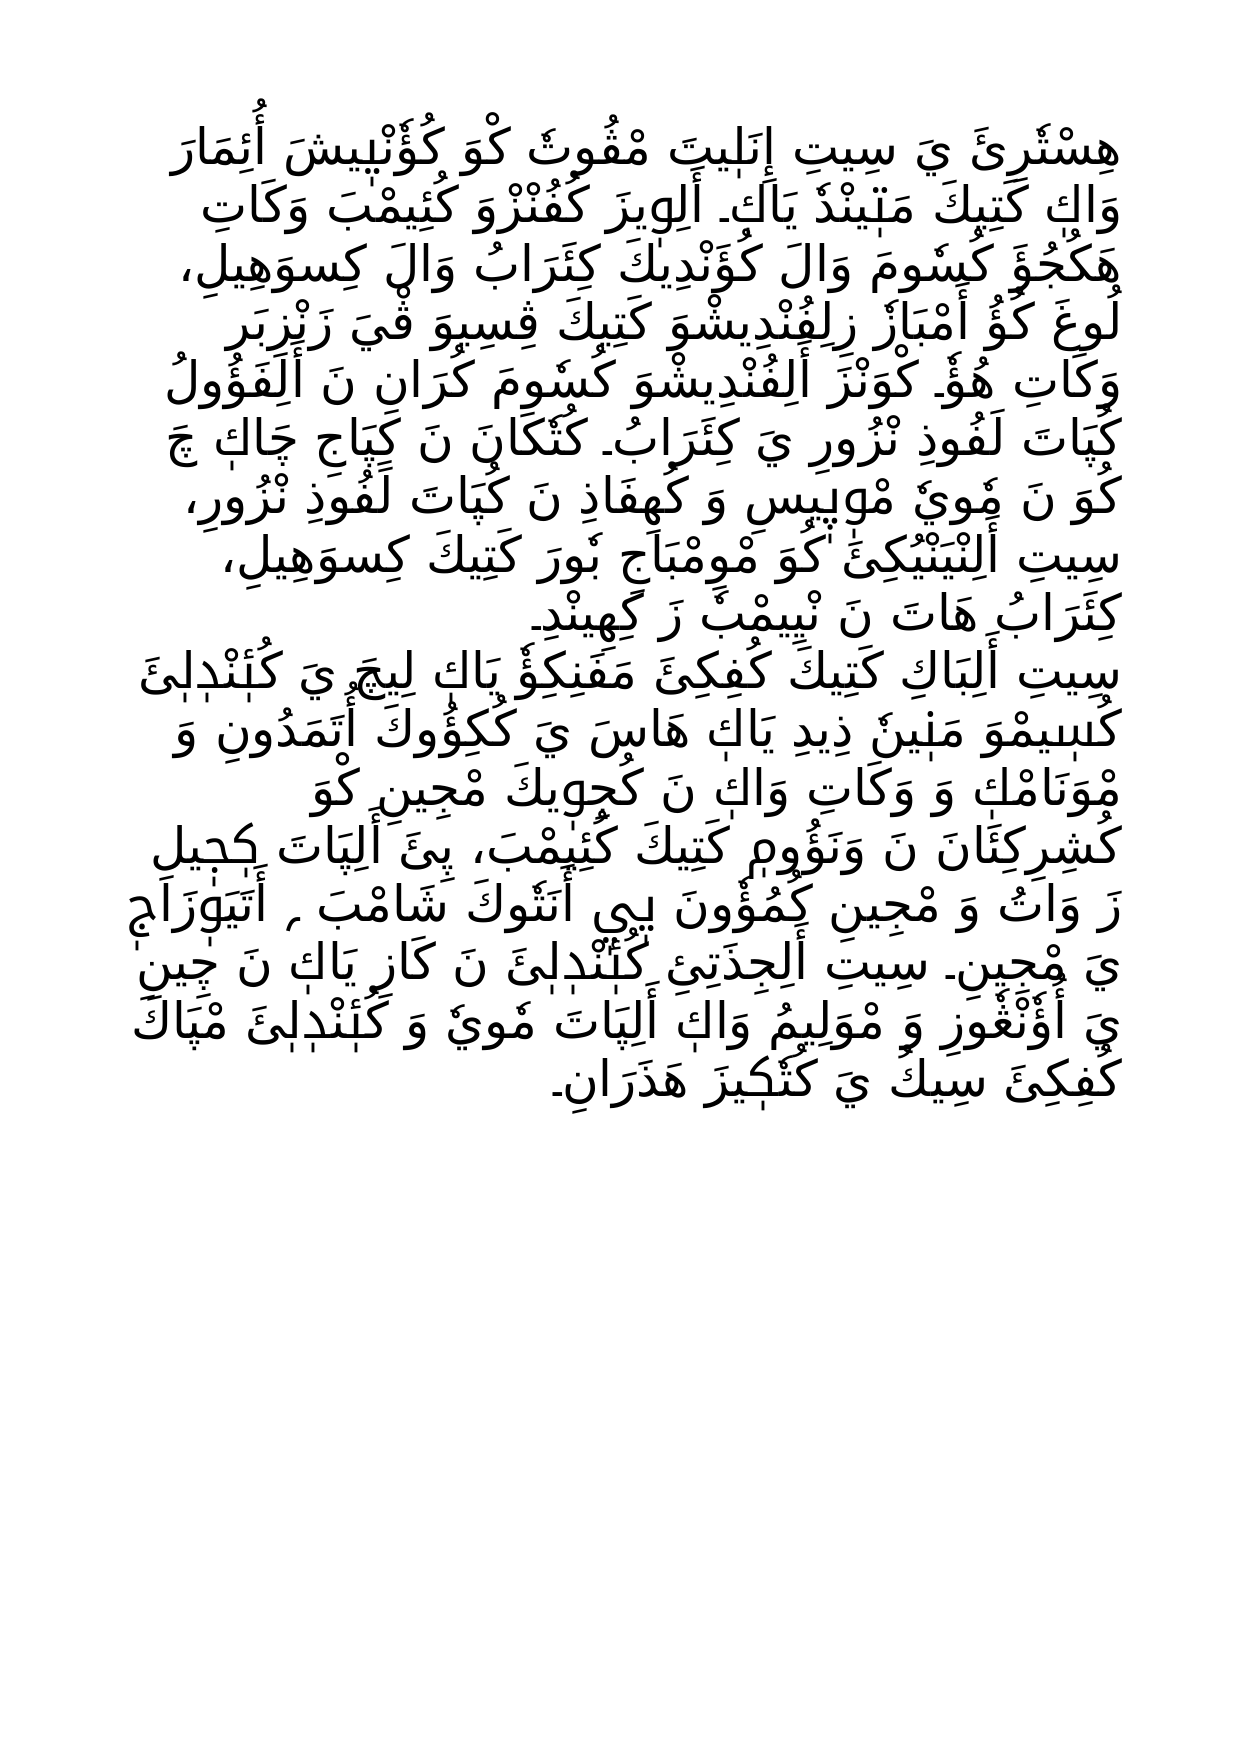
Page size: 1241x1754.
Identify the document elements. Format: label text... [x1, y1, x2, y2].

text هِسْتٗرِئَ يَ سِيتِ إِنَلٖيتَ مْڤُوتٗ كْوَ كُؤٗنْيٖيشَ أُئِمَارَ وَاكٖ كَتِيكَ مَتٖينْدٗ يَاكٖ۔ أَلِوٖيزَ كُفُنْزْوَ كُئِيمْبَ وَكَاتِ هَكُجُؤَ كُسٗومَ وَالَ كُؤَنْدِيكَ كِئَرَابُ وَالَ كِسوَهِيلِ، لُوغَ كُؤُ أَمْبَازٗ زِلِفُنْدِيشْوَ كَتِيكَ ڤِسِيوَ ڤْيَ زَنْزِبَر وَكَاتِ هُؤٗ۔ كْوَنْزَ أَلِفُنْدِيشْوَ كُسٗومَ كُرَانِ نَ أَلِفَؤُولُ كُپَاتَ لَفُوذِ نْزُورِ يَ كِئَرَابُ۔ كُتٗكَانَ نَ كِپَاجِ چَاكٖ چَ كُوَ نَ مٗويٗ مْوٖپٖيسِ وَ كُهِفَاذِ نَ كُپَاتَ لَفُوذِ نْزُورِ، سِيتِ أَلِنْيَنْيُكِئَ كُوَ مْوِمْبَاجِ بٗورَ كَتِيكَ كِسوَهِيلِ، كِئَرَابُ هَاتَ نَ نْيِيمْبٗ زَ كِهِينْدِ۔ [118, 118, 1122, 642]
text سِيتِ أَلِبَاكِ كَتِيكَ كُفِكِئَ مَفَنِكِؤٗ يَاكٖ لِيچَ يَ كُئٖنْدٖلٖئَ كُسٖيمْوَ مَنٖينٗ ذِيدِ يَاكٖ هَاسَ يَ كُكِؤُوكَ أُتَمَدُونِ وَ مْوَنَامْكٖ وَ وَكَاتِ وَاكٖ نَ كُجِوٖيكَ مْجِينِ كْوَ كُشِرِكِئَانَ نَ وَنَؤُومٖ كَتِيكَ كُئِيمْبَ، پِئَ أَلِپَاتَ كٖجٖيلِ زَ وَاتُ وَ مْجِينِ كُمُؤٗونَ يٖيٖ أَنَتٗوكَ شَامْبَ ؍ أَتَيَوٖزَاجٖ يَ مْجِينِ۔ سِيتِ أَلِجِذَتِئِ كُئٖنْدٖلٖئَ نَ كَازِ يَاكٖ نَ چِينِ يَ أُؤٗنْڠٗوزِ وَ مْوَلِيمُ وَاكٖ أَلِپَاتَ مٗويٗ وَ كُئٖنْدٖلٖئَ مْپَاكَ كُفِكِئَ سِيكُ يَ كُتٗكٖيزَ هَذَرَانِ۔ [118, 642, 1122, 1108]
